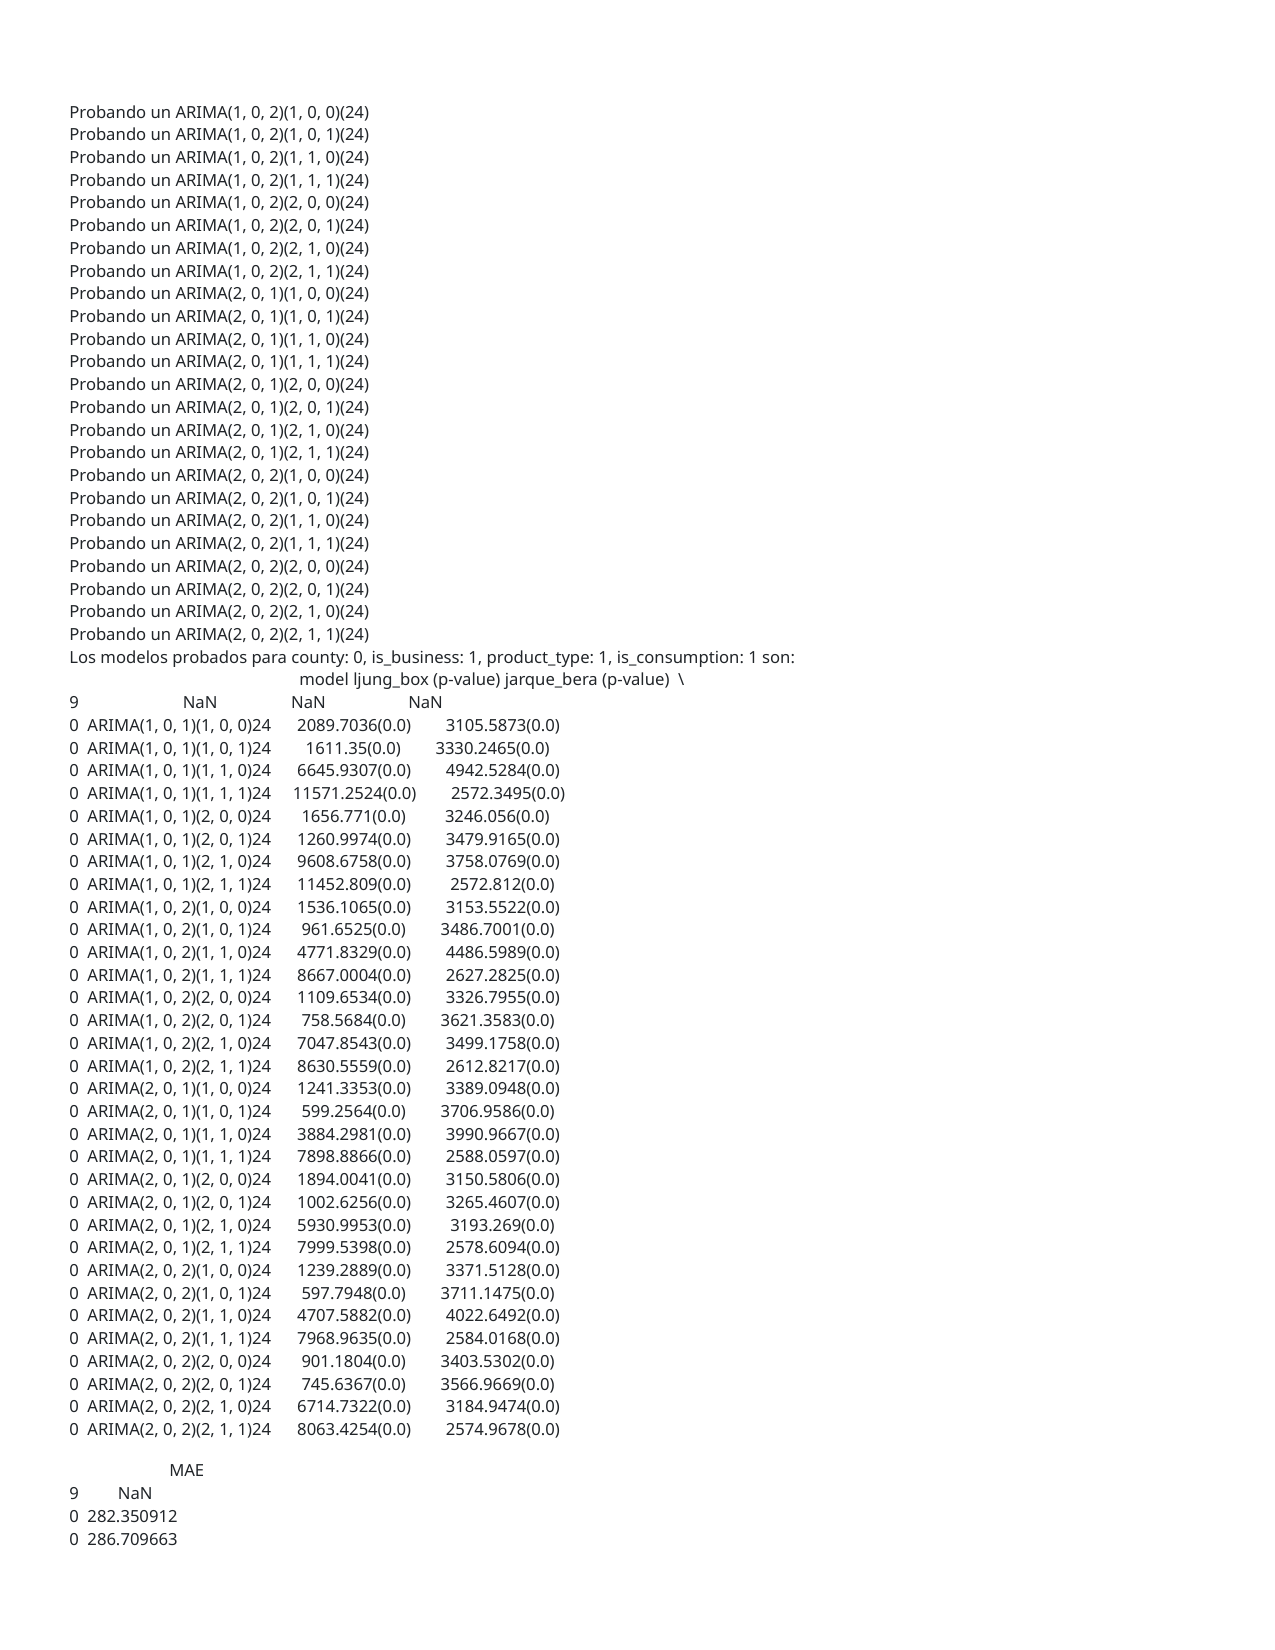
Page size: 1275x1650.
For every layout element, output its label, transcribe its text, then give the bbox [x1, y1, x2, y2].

text 0 ARIMA(2, 0, 1)(1, 1, 1)24 7898.8866(0.0) 2588.0597(0.0) [69, 1145, 1194, 1168]
text Probando un ARIMA(2, 0, 1)(2, 1, 0)(24) [69, 418, 1194, 441]
text 0 ARIMA(1, 0, 1)(1, 0, 1)24 1611.35(0.0) 3330.2465(0.0) [69, 736, 1194, 759]
text 0 ARIMA(1, 0, 2)(2, 0, 1)24 758.5684(0.0) 3621.3583(0.0) [69, 1009, 1194, 1031]
text Probando un ARIMA(2, 0, 1)(1, 0, 0)(24) [69, 282, 1194, 305]
text 0 ARIMA(2, 0, 2)(2, 1, 0)24 6714.7322(0.0) 3184.9474(0.0) [69, 1395, 1194, 1417]
text Probando un ARIMA(2, 0, 2)(1, 0, 0)(24) [69, 464, 1194, 486]
text 0 ARIMA(2, 0, 1)(2, 1, 1)24 7999.5398(0.0) 2578.6094(0.0) [69, 1236, 1194, 1258]
text 0 ARIMA(1, 0, 2)(1, 0, 1)24 961.6525(0.0) 3486.7001(0.0) [69, 918, 1194, 941]
text 0 ARIMA(2, 0, 2)(2, 0, 0)24 901.1804(0.0) 3403.5302(0.0) [69, 1349, 1194, 1372]
text Probando un ARIMA(2, 0, 2)(2, 0, 0)(24) [69, 554, 1194, 577]
text 9 NaN NaN NaN [69, 691, 1194, 713]
text 0 282.350912 [69, 1504, 1194, 1527]
text 0 ARIMA(2, 0, 1)(1, 0, 1)24 599.2564(0.0) 3706.9586(0.0) [69, 1099, 1194, 1122]
text Probando un ARIMA(2, 0, 1)(1, 1, 0)(24) [69, 327, 1194, 350]
text 0 ARIMA(2, 0, 2)(1, 0, 0)24 1239.2889(0.0) 3371.5128(0.0) [69, 1258, 1194, 1281]
text 0 ARIMA(2, 0, 2)(2, 0, 1)24 745.6367(0.0) 3566.9669(0.0) [69, 1372, 1194, 1395]
text Probando un ARIMA(2, 0, 2)(1, 0, 1)(24) [69, 486, 1194, 509]
text Probando un ARIMA(2, 0, 1)(2, 1, 1)(24) [69, 441, 1194, 464]
text Probando un ARIMA(2, 0, 1)(2, 0, 1)(24) [69, 396, 1194, 418]
text 0 ARIMA(1, 0, 2)(2, 0, 0)24 1109.6534(0.0) 3326.7955(0.0) [69, 986, 1194, 1009]
text Probando un ARIMA(1, 0, 2)(1, 0, 0)(24) [69, 100, 1194, 123]
text Los modelos probados para county: 0, is_business: 1, product_type: 1, is_consumption: 1 son: [69, 645, 1194, 668]
text 0 ARIMA(1, 0, 1)(1, 1, 1)24 11571.2524(0.0) 2572.3495(0.0) [69, 782, 1194, 804]
text 0 ARIMA(1, 0, 2)(1, 1, 0)24 4771.8329(0.0) 4486.5989(0.0) [69, 941, 1194, 963]
text 0 ARIMA(1, 0, 2)(2, 1, 1)24 8630.5559(0.0) 2612.8217(0.0) [69, 1054, 1194, 1077]
text 0 ARIMA(1, 0, 2)(2, 1, 0)24 7047.8543(0.0) 3499.1758(0.0) [69, 1031, 1194, 1054]
text 0 ARIMA(1, 0, 1)(2, 0, 1)24 1260.9974(0.0) 3479.9165(0.0) [69, 827, 1194, 850]
text Probando un ARIMA(2, 0, 1)(2, 0, 0)(24) [69, 373, 1194, 396]
text 0 286.709663 [69, 1527, 1194, 1550]
text model ljung_box (p-value) jarque_bera (p-value) \ [69, 668, 1194, 691]
text 0 ARIMA(2, 0, 2)(1, 1, 1)24 7968.9635(0.0) 2584.0168(0.0) [69, 1327, 1194, 1349]
text 0 ARIMA(2, 0, 1)(1, 1, 0)24 3884.2981(0.0) 3990.9667(0.0) [69, 1122, 1194, 1145]
text 0 ARIMA(2, 0, 2)(1, 1, 0)24 4707.5882(0.0) 4022.6492(0.0) [69, 1304, 1194, 1327]
text 0 ARIMA(1, 0, 1)(2, 0, 0)24 1656.771(0.0) 3246.056(0.0) [69, 804, 1194, 827]
text 0 ARIMA(2, 0, 2)(2, 1, 1)24 8063.4254(0.0) 2574.9678(0.0) [69, 1417, 1194, 1440]
text 0 ARIMA(1, 0, 1)(2, 1, 0)24 9608.6758(0.0) 3758.0769(0.0) [69, 850, 1194, 872]
text Probando un ARIMA(1, 0, 2)(2, 1, 0)(24) [69, 237, 1194, 259]
text Probando un ARIMA(2, 0, 2)(2, 1, 0)(24) [69, 600, 1194, 623]
text 0 ARIMA(2, 0, 1)(1, 0, 0)24 1241.3353(0.0) 3389.0948(0.0) [69, 1077, 1194, 1099]
text 0 ARIMA(1, 0, 1)(2, 1, 1)24 11452.809(0.0) 2572.812(0.0) [69, 872, 1194, 895]
text Probando un ARIMA(2, 0, 2)(2, 1, 1)(24) [69, 623, 1194, 645]
text 9 NaN [69, 1482, 1194, 1504]
text 0 ARIMA(1, 0, 2)(1, 0, 0)24 1536.1065(0.0) 3153.5522(0.0) [69, 895, 1194, 918]
text Probando un ARIMA(1, 0, 2)(1, 0, 1)(24) [69, 123, 1194, 146]
text Probando un ARIMA(2, 0, 2)(1, 1, 0)(24) [69, 509, 1194, 532]
text 0 ARIMA(1, 0, 1)(1, 0, 0)24 2089.7036(0.0) 3105.5873(0.0) [69, 713, 1194, 736]
text 0 ARIMA(1, 0, 2)(1, 1, 1)24 8667.0004(0.0) 2627.2825(0.0) [69, 963, 1194, 986]
text Probando un ARIMA(2, 0, 2)(2, 0, 1)(24) [69, 577, 1194, 600]
text Probando un ARIMA(2, 0, 2)(1, 1, 1)(24) [69, 532, 1194, 554]
text 0 ARIMA(2, 0, 2)(1, 0, 1)24 597.7948(0.0) 3711.1475(0.0) [69, 1281, 1194, 1304]
text 0 ARIMA(2, 0, 1)(2, 0, 0)24 1894.0041(0.0) 3150.5806(0.0) [69, 1168, 1194, 1190]
text Probando un ARIMA(1, 0, 2)(2, 1, 1)(24) [69, 259, 1194, 282]
text Probando un ARIMA(1, 0, 2)(1, 1, 1)(24) [69, 168, 1194, 191]
text Probando un ARIMA(1, 0, 2)(2, 0, 0)(24) [69, 191, 1194, 214]
text MAE [69, 1459, 1194, 1482]
text Probando un ARIMA(1, 0, 2)(2, 0, 1)(24) [69, 214, 1194, 237]
text 0 ARIMA(2, 0, 1)(2, 1, 0)24 5930.9953(0.0) 3193.269(0.0) [69, 1213, 1194, 1236]
text Probando un ARIMA(2, 0, 1)(1, 0, 1)(24) [69, 305, 1194, 327]
text 0 ARIMA(2, 0, 1)(2, 0, 1)24 1002.6256(0.0) 3265.4607(0.0) [69, 1190, 1194, 1213]
text 0 ARIMA(1, 0, 1)(1, 1, 0)24 6645.9307(0.0) 4942.5284(0.0) [69, 759, 1194, 782]
text Probando un ARIMA(1, 0, 2)(1, 1, 0)(24) [69, 146, 1194, 168]
text Probando un ARIMA(2, 0, 1)(1, 1, 1)(24) [69, 350, 1194, 373]
